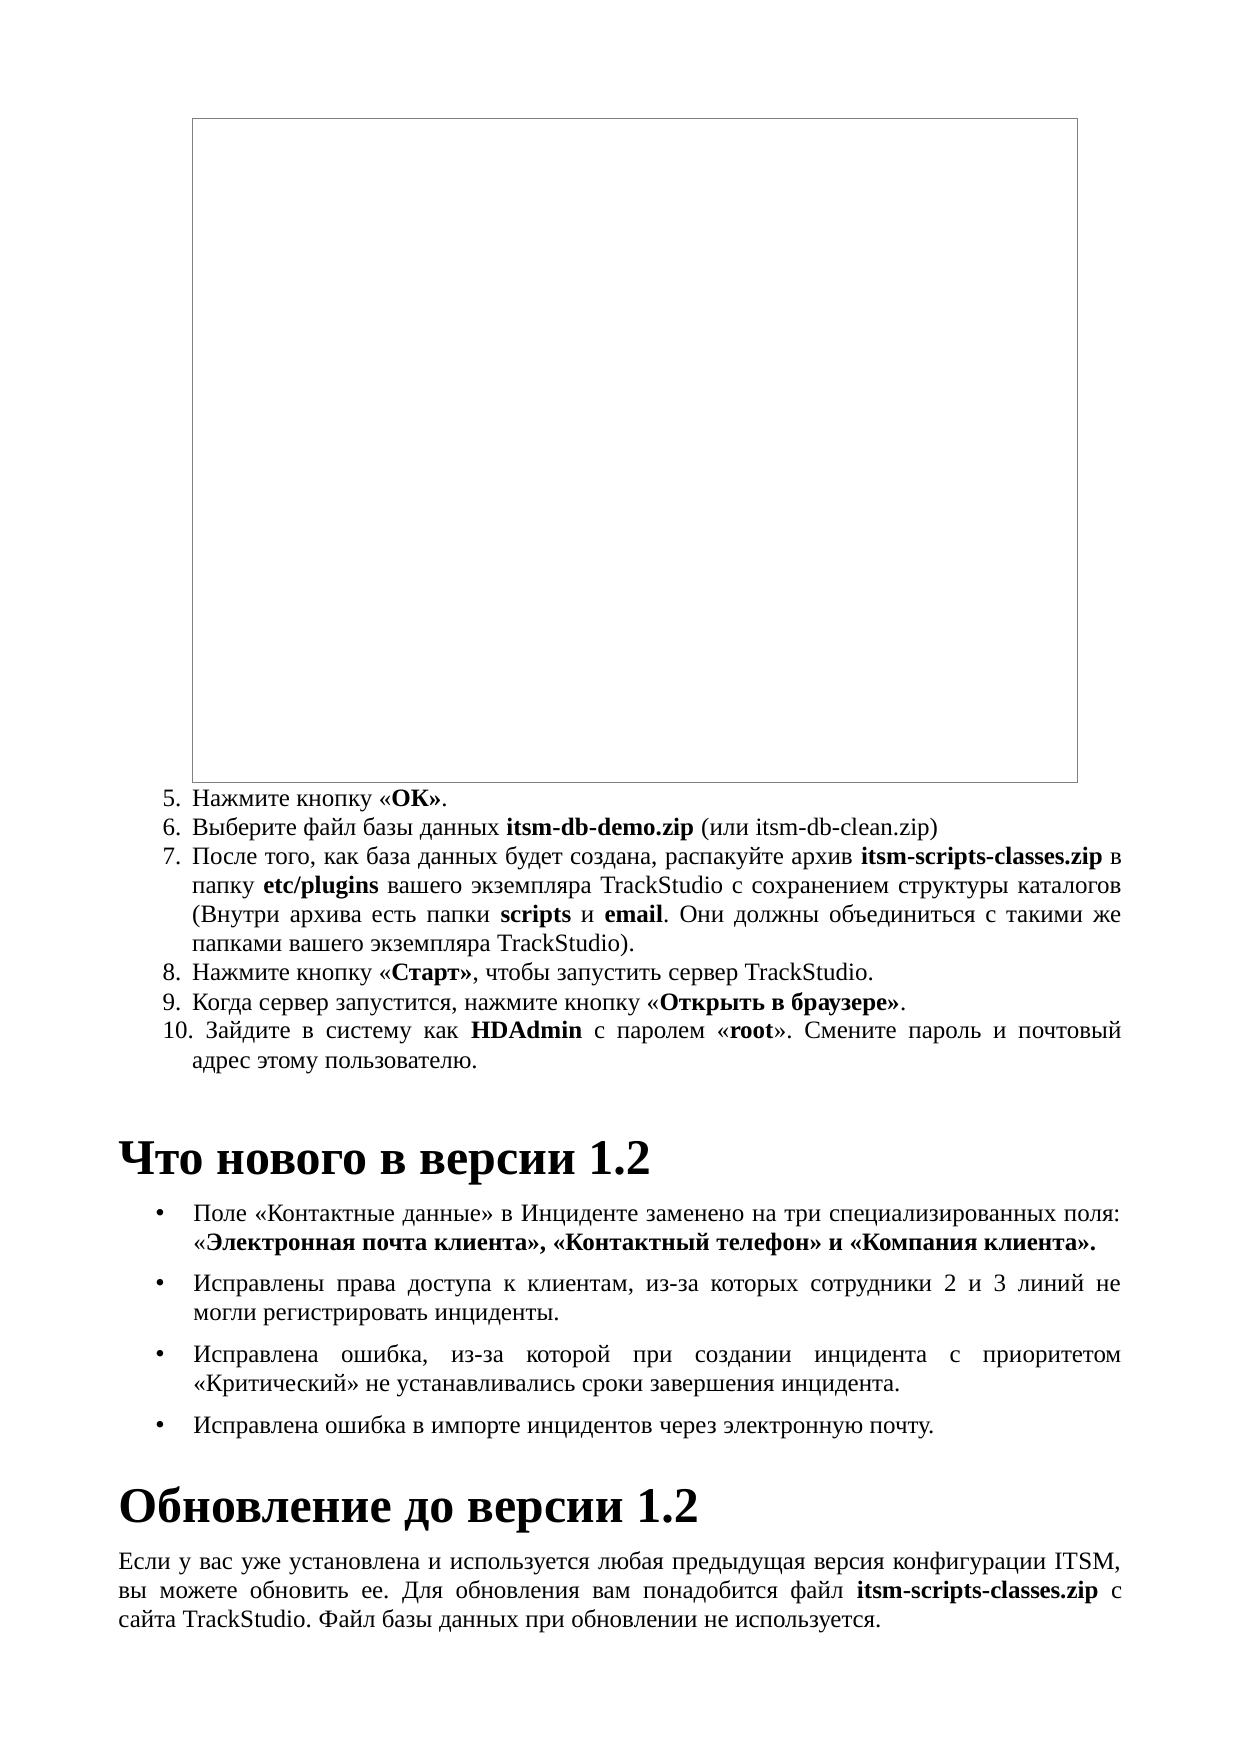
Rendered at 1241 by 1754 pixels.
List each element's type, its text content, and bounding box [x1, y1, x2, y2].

list Исправлена ошибка в импорте инцидентов через электронную почту. [156, 1409, 1122, 1438]
list Нажмите кнопку «ОК». [162, 783, 1122, 812]
list Исправлена ошибка, из-за которой при создании инцидента с приоритетом «Критический» не устанавливались сроки завершения инцидента. [156, 1339, 1122, 1397]
list Когда сервер запустится, нажмите кнопку «Открыть в браузере». [162, 986, 1122, 1015]
list После того, как база данных будет создана, распакуйте архив itsm-scripts-classes.zip в папку etc/plugins вашего экземпляра TrackStudio с сохранением структуры каталогов (Внутри архива есть папки scripts и email. Они должны объединиться с такими же папками вашего экземпляра TrackStudio). [162, 841, 1122, 957]
subtitle Обновление до версии 1.2 [118, 1476, 1122, 1533]
subtitle Что нового в версии 1.2 [118, 1128, 1122, 1185]
list Выберите файл базы данных itsm-db-demo.zip (или itsm-db-clean.zip) [162, 812, 1122, 841]
text Если у вас уже установлена и используется любая предыдущая версия конфигурации ITSM, вы можете обновить ее. Для обновления вам понадобится файл itsm-scripts-classes.zip с сайта TrackStudio. Файл базы данных при обновлении не используется. [118, 1546, 1122, 1633]
list Поле «Контактные данные» в Инциденте заменено на три специализированных поля: «Электронная почта клиента», «Контактный телефон» и «Компания клиента». [156, 1198, 1122, 1256]
list Зайдите в систему как HDAdmin с паролем «root». Смените пароль и почтовый адрес этому пользователю. [162, 1015, 1122, 1073]
list Исправлены права доступа к клиентам, из-за которых сотрудники 2 и 3 линий не могли регистрировать инциденты. [156, 1268, 1122, 1326]
list Нажмите кнопку «Старт», чтобы запустить сервер TrackStudio. [162, 957, 1122, 986]
